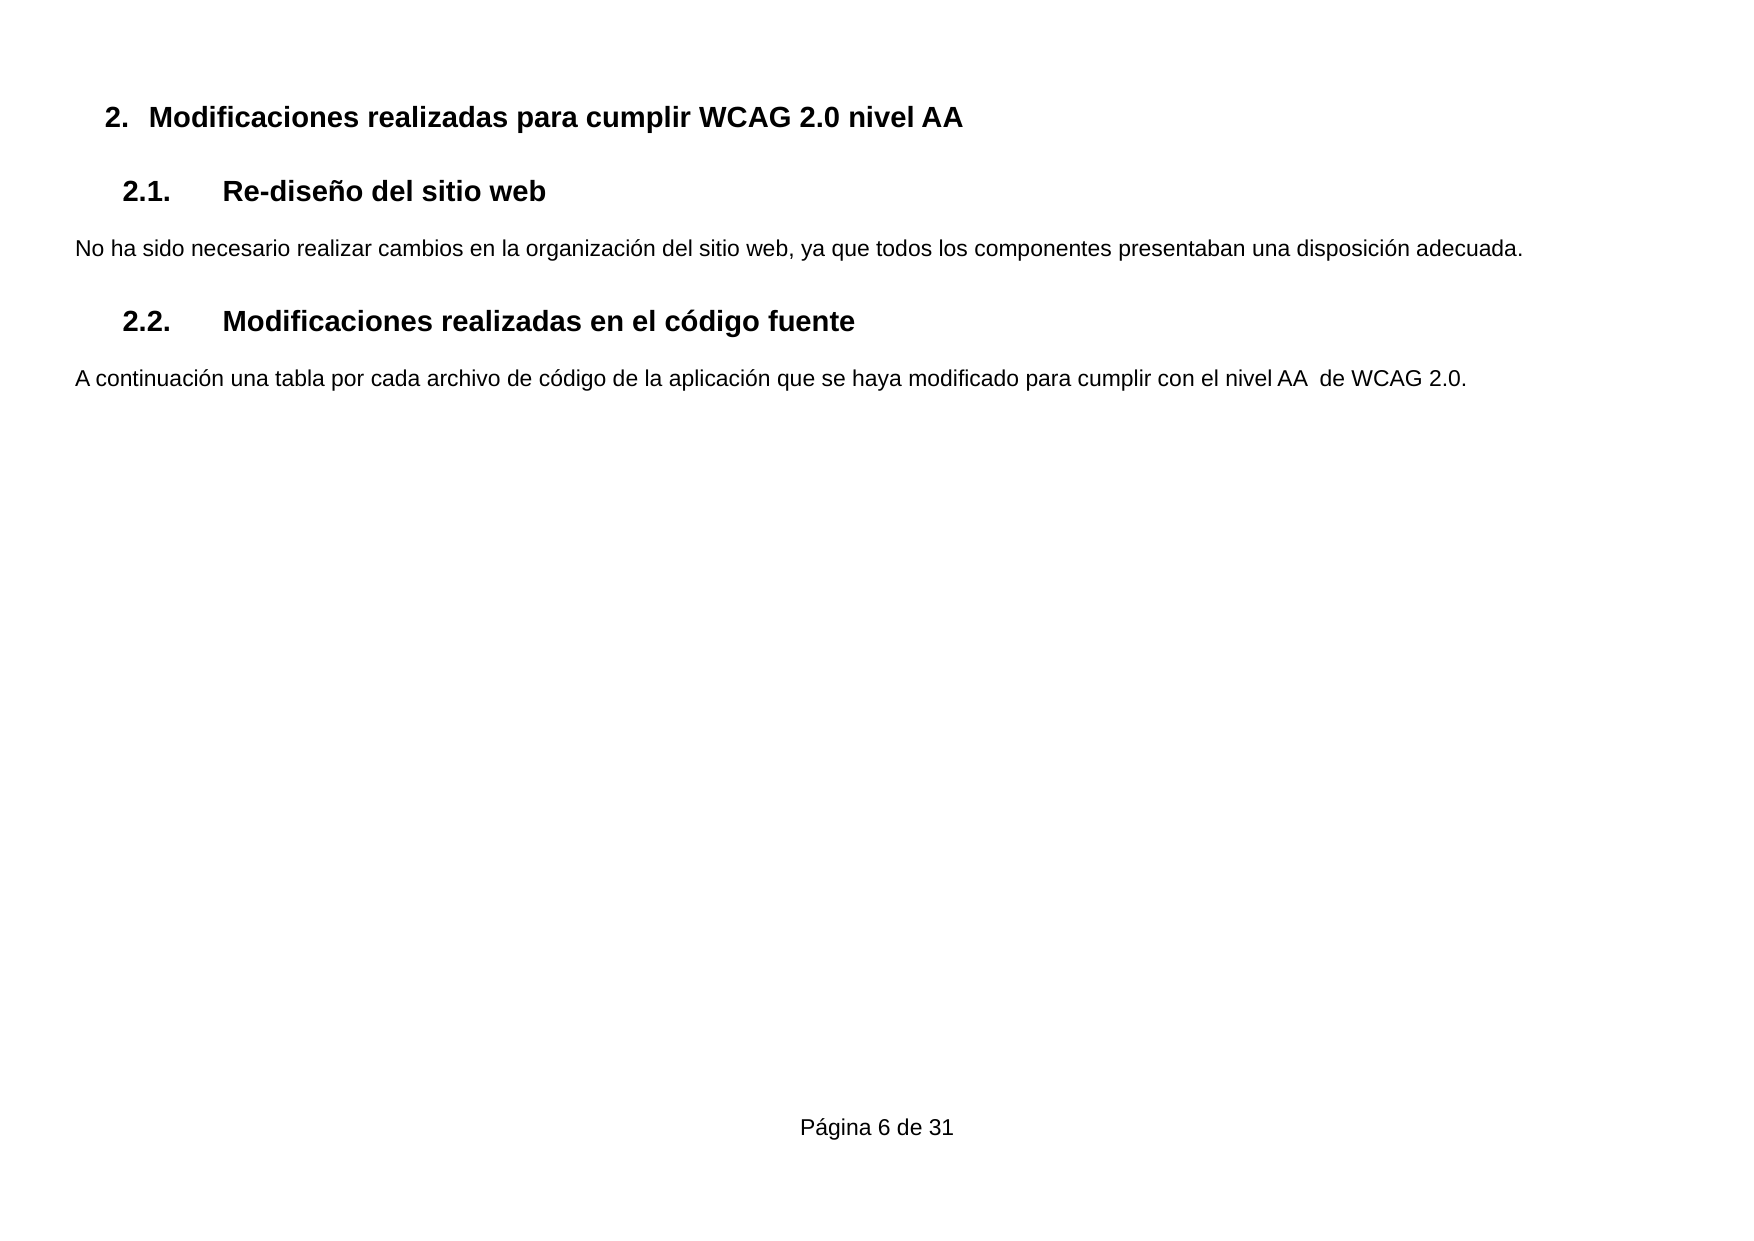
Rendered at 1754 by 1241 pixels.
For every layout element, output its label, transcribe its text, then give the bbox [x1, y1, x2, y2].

subtitle Modificaciones realizadas en el código fuente [122, 304, 1679, 337]
subtitle Re-diseño del sitio web [122, 174, 1679, 207]
text A continuación una tabla por cada archivo de código de la aplicación que se haya modificado para cumplir con el nivel AA de WCAG 2.0. [75, 365, 1679, 391]
subtitle Modificaciones realizadas para cumplir WCAG 2.0 nivel AA [104, 100, 1679, 133]
text No ha sido necesario realizar cambios en la organización del sitio web, ya que todos los componentes presentaban una disposición adecuada. [75, 235, 1679, 261]
